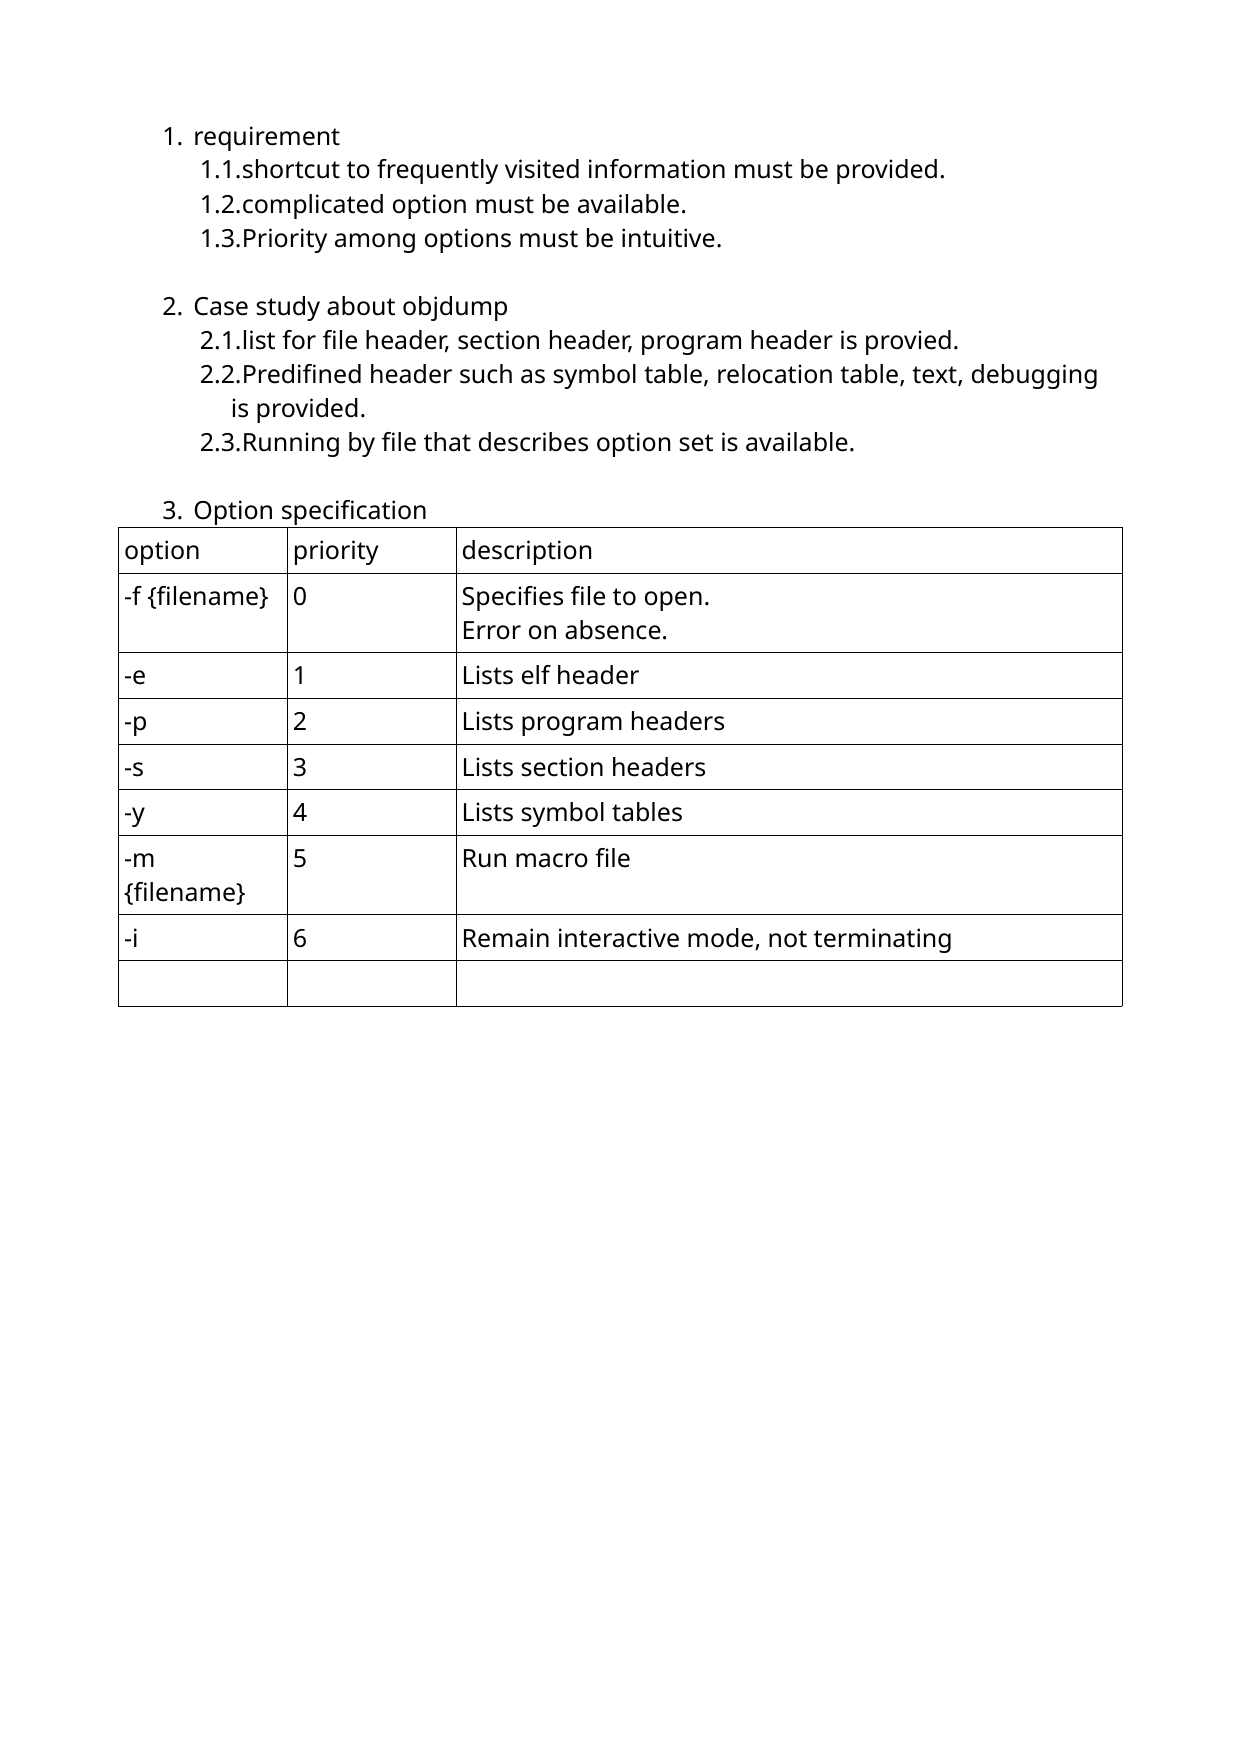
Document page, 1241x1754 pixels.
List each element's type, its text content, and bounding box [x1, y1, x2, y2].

table_cell -s [119, 745, 287, 789]
list Priority among options must be intuitive. [193, 220, 1122, 254]
table_cell Lists symbol tables [457, 790, 1122, 835]
table_cell -i [119, 915, 287, 960]
table_cell -m {filename} [119, 836, 287, 914]
list Predifined header such as symbol table, relocation table, text, debugging is provided. [193, 357, 1122, 425]
table_cell -p [119, 699, 287, 743]
list shortcut to frequently visited information must be provided. [193, 152, 1122, 186]
list list for file header, section header, program header is provied. [193, 322, 1122, 357]
table_cell -y [119, 790, 287, 835]
table_cell 6 [288, 915, 456, 960]
table_cell 3 [288, 745, 456, 789]
list Case study about objdump [156, 288, 1122, 322]
list complicated option must be available. [193, 186, 1122, 220]
table_cell Run macro file [457, 836, 1122, 914]
table_header description [457, 528, 1122, 572]
table_cell 1 [288, 653, 456, 698]
table_cell -e [119, 653, 287, 698]
table_cell [119, 961, 287, 1006]
table_cell Remain interactive mode, not terminating [457, 915, 1122, 960]
table_cell 2 [288, 699, 456, 743]
table_cell Lists program headers [457, 699, 1122, 743]
table_header priority [288, 528, 456, 572]
list Running by file that describes option set is available. [193, 425, 1122, 459]
list Option specification [156, 493, 1122, 527]
table_cell Specifies file to open. Error on absence. [457, 574, 1122, 652]
table_cell Lists section headers [457, 745, 1122, 789]
table_cell 5 [288, 836, 456, 914]
table_cell Lists elf header [457, 653, 1122, 698]
table_cell 4 [288, 790, 456, 835]
table_header option [119, 528, 287, 572]
list requirement [156, 118, 1122, 152]
table_cell -f {filename} [119, 574, 287, 652]
table_cell [457, 961, 1122, 1006]
table_cell 0 [288, 574, 456, 652]
table_cell [288, 961, 456, 1006]
